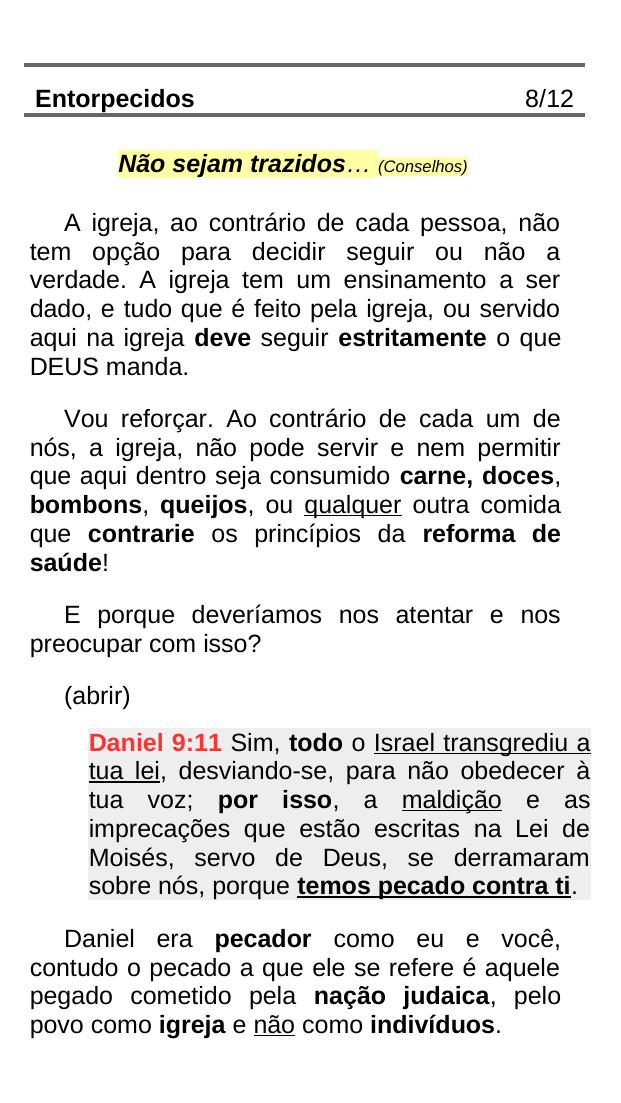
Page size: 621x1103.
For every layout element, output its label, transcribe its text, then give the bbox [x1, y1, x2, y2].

text Daniel era pecador como eu e você, contudo o pecado a que ele se refere é aquele pegado cometido pela nação judaica, pelo povo como igreja e não como indivíduos. [29, 924, 561, 1039]
text (abrir) [29, 681, 561, 710]
text Vou reforçar. Ao contrário de cada um de nós, a igreja, não pode servir e nem permitir que aqui dentro seja consumido carne, doces, bombons, queijos, ou qualquer outra comida que contrarie os princípios da reforma de saúde! [29, 404, 561, 576]
text E porque deveríamos nos atentar e nos preocupar com isso? [29, 600, 561, 657]
text Daniel 9:11 Sim, todo o Israel transgrediu a tua lei, desviando-se, para não obedecer à tua voz; por isso, a maldição e as imprecações que estão escritas na Lei de Moisés, servo de Deus, se derramaram sobre nós, porque temos pecado contra ti. [88, 728, 591, 900]
text Não sejam trazidos… (Conselhos) [118, 149, 591, 178]
text A igreja, ao contrário de cada pessoa, não tem opção para decidir seguir ou não a verdade. A igreja tem um ensinamento a ser dado, e tudo que é feito pela igreja, ou servido aqui na igreja deve seguir estritamente o que DEUS manda. [29, 208, 561, 380]
